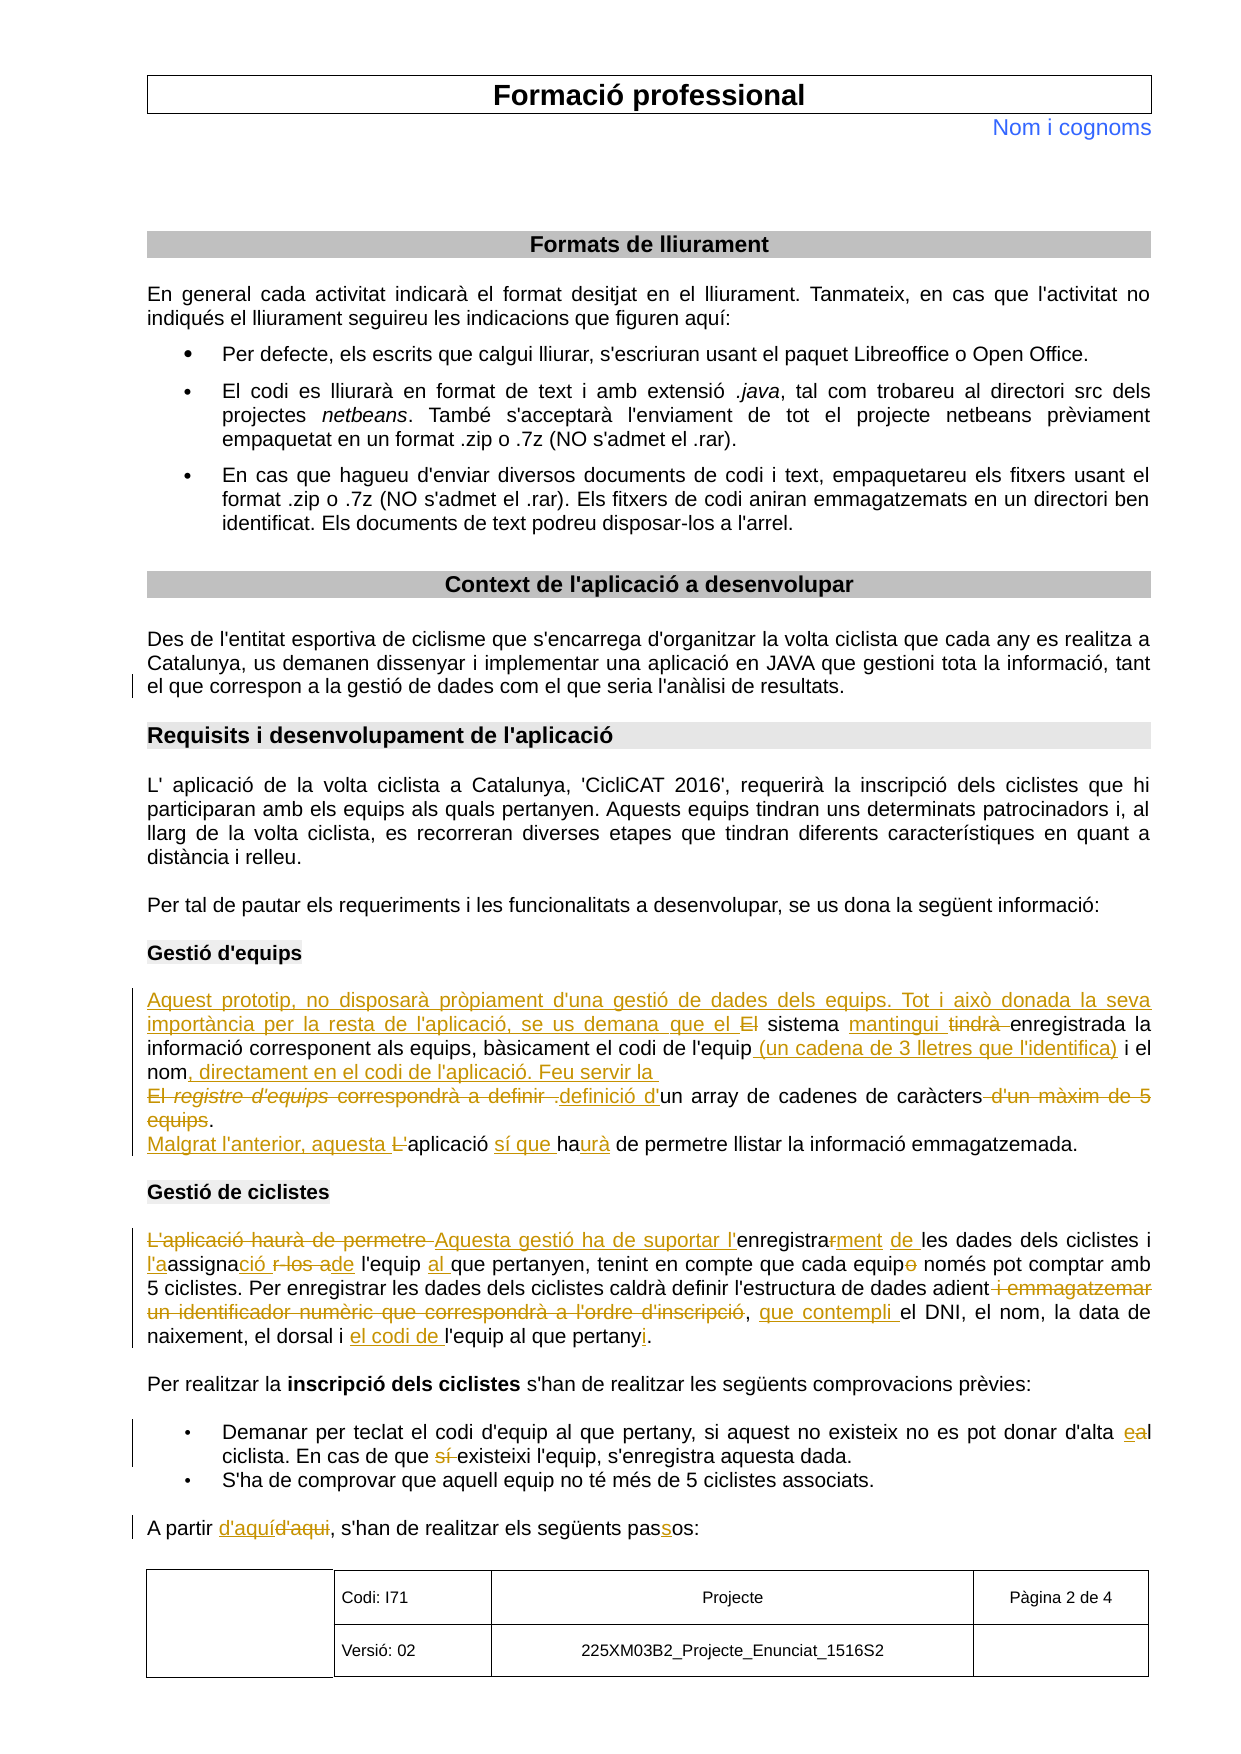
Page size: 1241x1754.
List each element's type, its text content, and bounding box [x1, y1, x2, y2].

text Aquest prototip, no disposarà pròpiament d'una gestió de dades dels equips. Tot i això donada la seva importància per la resta de l'aplicació, se us demana que el sistema mantingui enregistrada la informació corresponent als equips, bàsicament el codi de l'equip (un cadena de 3 lletres que l'identifica) i el nom, directament en el codi de l'aplicació. Feu servir la definició d'un array de cadenes de caràcters. [147, 988, 1151, 1009]
text Per realitzar la inscripció dels ciclistes s'han de realitzar les següents comprovacions prèvies: [147, 1372, 1151, 1396]
text Per tal de pautar els requeriments i les funcionalitats a desenvolupar, se us dona la següent informació: [147, 892, 1151, 916]
list S'ha de comprovar que aquell equip no té més de 5 ciclistes associats. [184, 1467, 1151, 1491]
text Gestió d'equips [147, 940, 1151, 964]
text Aquesta gestió ha de suportar l'enregistrament de les dades dels ciclistes i l'aassignació de l'equip al que pertanyen, tenint en compte que cada equip només pot comptar amb 5 ciclistes. Per enregistrar les dades dels ciclistes caldrà definir l'estructura de dades adient, que contempli el DNI, el nom, la data de naixement, el dorsal i el codi de l'equip al que pertanyi. [147, 1228, 1151, 1348]
list Demanar per teclat el codi d'equip al que pertany, si aquest no existeix no es pot donar d'alta el ciclista. En cas de que existeixi l'equip, s'enregistra aquesta dada. [184, 1419, 1151, 1467]
list En cas que hagueu d'enviar diversos documents de codi i text, empaquetareu els fitxers usant el format .zip o .7z (NO s'admet el .rar). Els fitxers de codi aniran emmagatzemats en un directori ben identificat. Els documents de text podreu disposar-los a l'arrel. [184, 463, 1151, 535]
text En general cada activitat indicarà el format desitjat en el lliurament. Tanmateix, en cas que l'activitat no indiqués el lliurament seguireu les indicacions que figuren aquí: [147, 282, 1151, 329]
text Malgrat l'anterior, aquesta aplicació sí que haurà de permetre llistar la informació emmagatzemada. [147, 1132, 1151, 1156]
text Formats de lliurament [147, 231, 1151, 258]
text A partir d'aquí, s'han de realitzar els següents passos: [147, 1515, 1151, 1539]
text Des de l'entitat esportiva de ciclisme que s'encarrega d'organitzar la volta ciclista que cada any es realitza a Catalunya, us demanen dissenyar i implementar una aplicació en JAVA que gestioni tota la informació, tant el que correspon a la gestió de dades com el que seria l'anàlisi de resultats. [147, 626, 1151, 698]
text L' aplicació de la volta ciclista a Catalunya, 'CicliCAT 2016', requerirà la inscripció dels ciclistes que hi participaran amb els equips als quals pertanyen. Aquests equips tindran uns determinats patrocinadors i, al llarg de la volta ciclista, es recorreran diverses etapes que tindran diferents característiques en quant a distància i relleu. [147, 773, 1151, 868]
list El codi es lliurarà en format de text i amb extensió .java, tal com trobareu al directori src dels projectes netbeans. També s'acceptarà l'enviament de tot el projecte netbeans prèviament empaquetat en un format .zip o .7z (NO s'admet el .rar). [184, 379, 1151, 451]
text Aquest prototip, no disposarà pròpiament d'una gestió de dades dels equips. Tot i això donada la seva importància per la resta de l'aplicació, se us demana que el sistema mantingui enregistrada la informació corresponent als equips, bàsicament el codi de l'equip (un cadena de 3 lletres que l'identifica) i el nom, directament en el codi de l'aplicació. Feu servir la definició d'un array de cadenes de caràcters. [147, 1010, 1151, 1084]
list Per defecte, els escrits que calgui lliurar, s'escriuran usant el paquet Libreoffice o Open Office. [184, 342, 1151, 366]
text Gestió de ciclistes [147, 1180, 1151, 1204]
text Requisits i desenvolupament de l'aplicació [147, 722, 1151, 749]
text Context de l'aplicació a desenvolupar [147, 571, 1151, 598]
